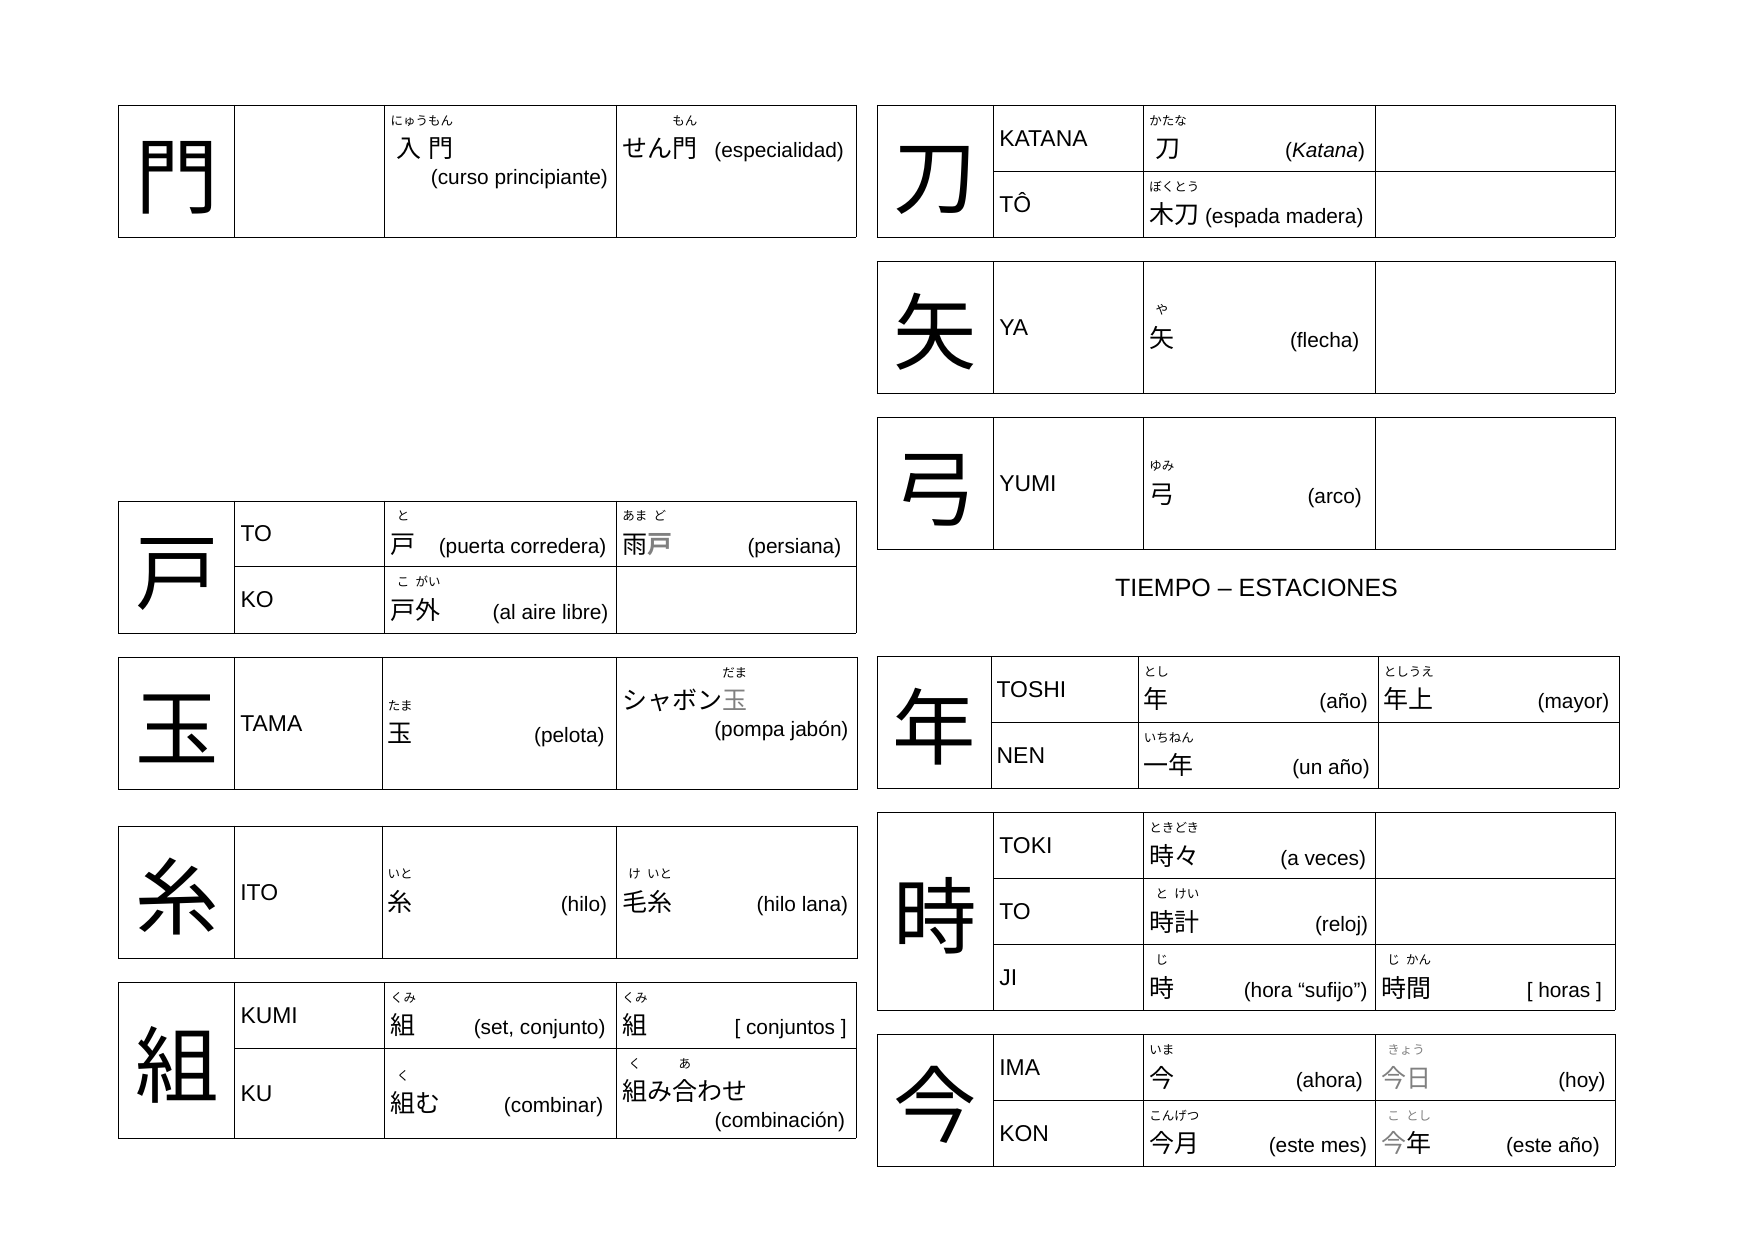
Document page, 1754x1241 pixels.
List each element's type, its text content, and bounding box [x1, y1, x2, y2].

table_header 毛け糸いと (hilo lana) [617, 827, 857, 958]
table_cell 組くみ合あわせ (combinación) [617, 1049, 856, 1138]
table_header TAMA [235, 658, 382, 789]
table_header 年 [878, 657, 991, 788]
table_header [1376, 813, 1615, 878]
table_cell NEN [992, 723, 1138, 788]
table_header [1376, 262, 1615, 393]
table_header 弓 [878, 418, 993, 549]
table_cell 一いち年ねん (un año) [1139, 723, 1378, 788]
table_header 刀 [878, 106, 993, 237]
table_cell [1376, 172, 1615, 237]
table_header 組くみ (set, conjunto) [385, 983, 616, 1048]
table_header 刀かたな (Katana) [1144, 106, 1375, 171]
table_header 矢 [878, 262, 993, 393]
table_cell 入にゅう門もん (curso principiante) [385, 106, 616, 237]
table_header 組くみ [ conjuntos ] [617, 983, 856, 1048]
table_cell 今こ年とし (este año) [1376, 1101, 1615, 1166]
table_header TO [235, 502, 384, 566]
table_cell 時と計けい (reloj) [1144, 879, 1375, 944]
table_header 年とし (año) [1139, 657, 1378, 722]
table_header IMA [994, 1035, 1143, 1100]
table_header 戸と (puerta corredera) [385, 502, 616, 566]
table_cell TO [994, 879, 1143, 944]
table_header [1376, 106, 1615, 171]
table_cell せん門もん (especialidad) [617, 106, 856, 237]
table_cell KO [235, 567, 384, 633]
table_header 年とし上うえ (mayor) [1379, 657, 1619, 722]
table_cell KU [235, 1049, 384, 1138]
table_cell TÔ [994, 172, 1143, 237]
table_cell 木ぼく刀とう (espada madera) [1144, 172, 1375, 237]
table_cell JI [994, 945, 1143, 1010]
table_cell 戸こ外がい (al aire libre) [385, 567, 616, 633]
table_header TOSHI [992, 657, 1138, 722]
table_header [235, 106, 384, 237]
table_header 今いま (ahora) [1144, 1035, 1375, 1100]
table_header 玉 [119, 658, 234, 789]
table_cell 時じ (hora “sufijo”) [1144, 945, 1375, 1010]
table_header 組 [119, 983, 234, 1138]
table_header 弓ゆみ (arco) [1144, 418, 1375, 549]
table_header 時とき々どき (a veces) [1144, 813, 1375, 878]
table_header 時 [878, 813, 993, 1010]
table_header ITO [235, 827, 382, 958]
table_header 矢や (flecha) [1144, 262, 1375, 393]
table_cell 今こん月げつ (este mes) [1144, 1101, 1375, 1166]
table_cell [617, 567, 856, 633]
table_cell KON [994, 1101, 1143, 1166]
table_cell 時じ間かん [ horas ] [1376, 945, 1615, 1010]
table_header KUMI [235, 983, 384, 1048]
table_header シャボン玉だま (pompa jabón) [617, 658, 857, 789]
table_header 戸 [119, 502, 234, 633]
table_header 雨あま戸ど (persiana) [617, 502, 856, 566]
table_header 今 [878, 1035, 993, 1166]
text TIEMPO – ESTACIONES [877, 573, 1636, 602]
table_header [1376, 418, 1615, 549]
table_header TOKI [994, 813, 1143, 878]
table_header 糸 [119, 827, 234, 958]
table_cell [1376, 879, 1615, 944]
table_cell 組くむ (combinar) [385, 1049, 616, 1138]
table_header YUMI [994, 418, 1143, 549]
table_cell [1379, 723, 1619, 788]
table_header YA [994, 262, 1143, 393]
table_header 門 [119, 106, 234, 237]
table_header KATANA [994, 106, 1143, 171]
table_header 今日きょう (hoy) [1376, 1035, 1615, 1100]
table_header 玉たま (pelota) [383, 658, 616, 789]
table_header 糸いと (hilo) [383, 827, 616, 958]
